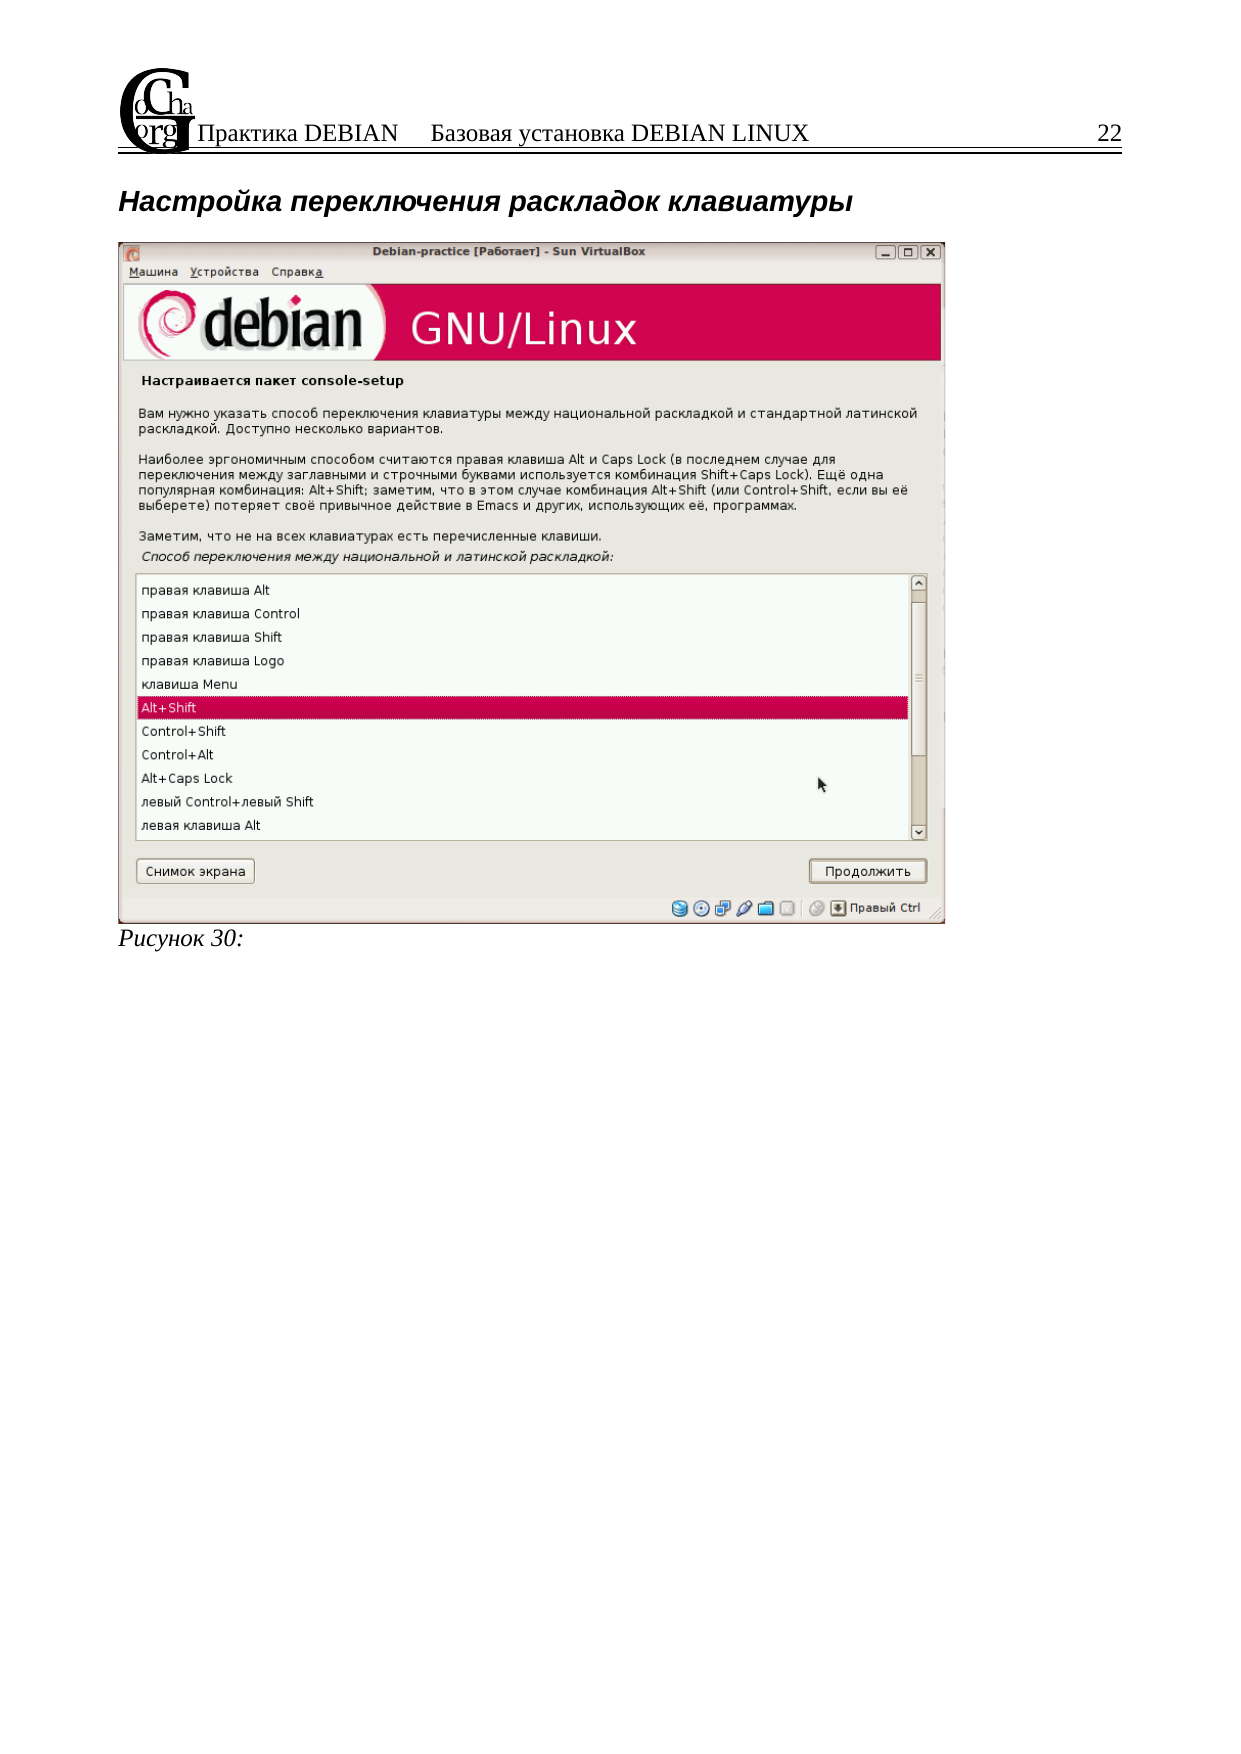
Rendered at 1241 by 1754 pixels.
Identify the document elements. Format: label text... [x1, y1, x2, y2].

subtitle Настройка переключения раскладок клавиатуры [118, 184, 1122, 217]
picture [120, 68, 195, 154]
picture [118, 242, 946, 924]
text Рисунок 30: [118, 924, 945, 952]
